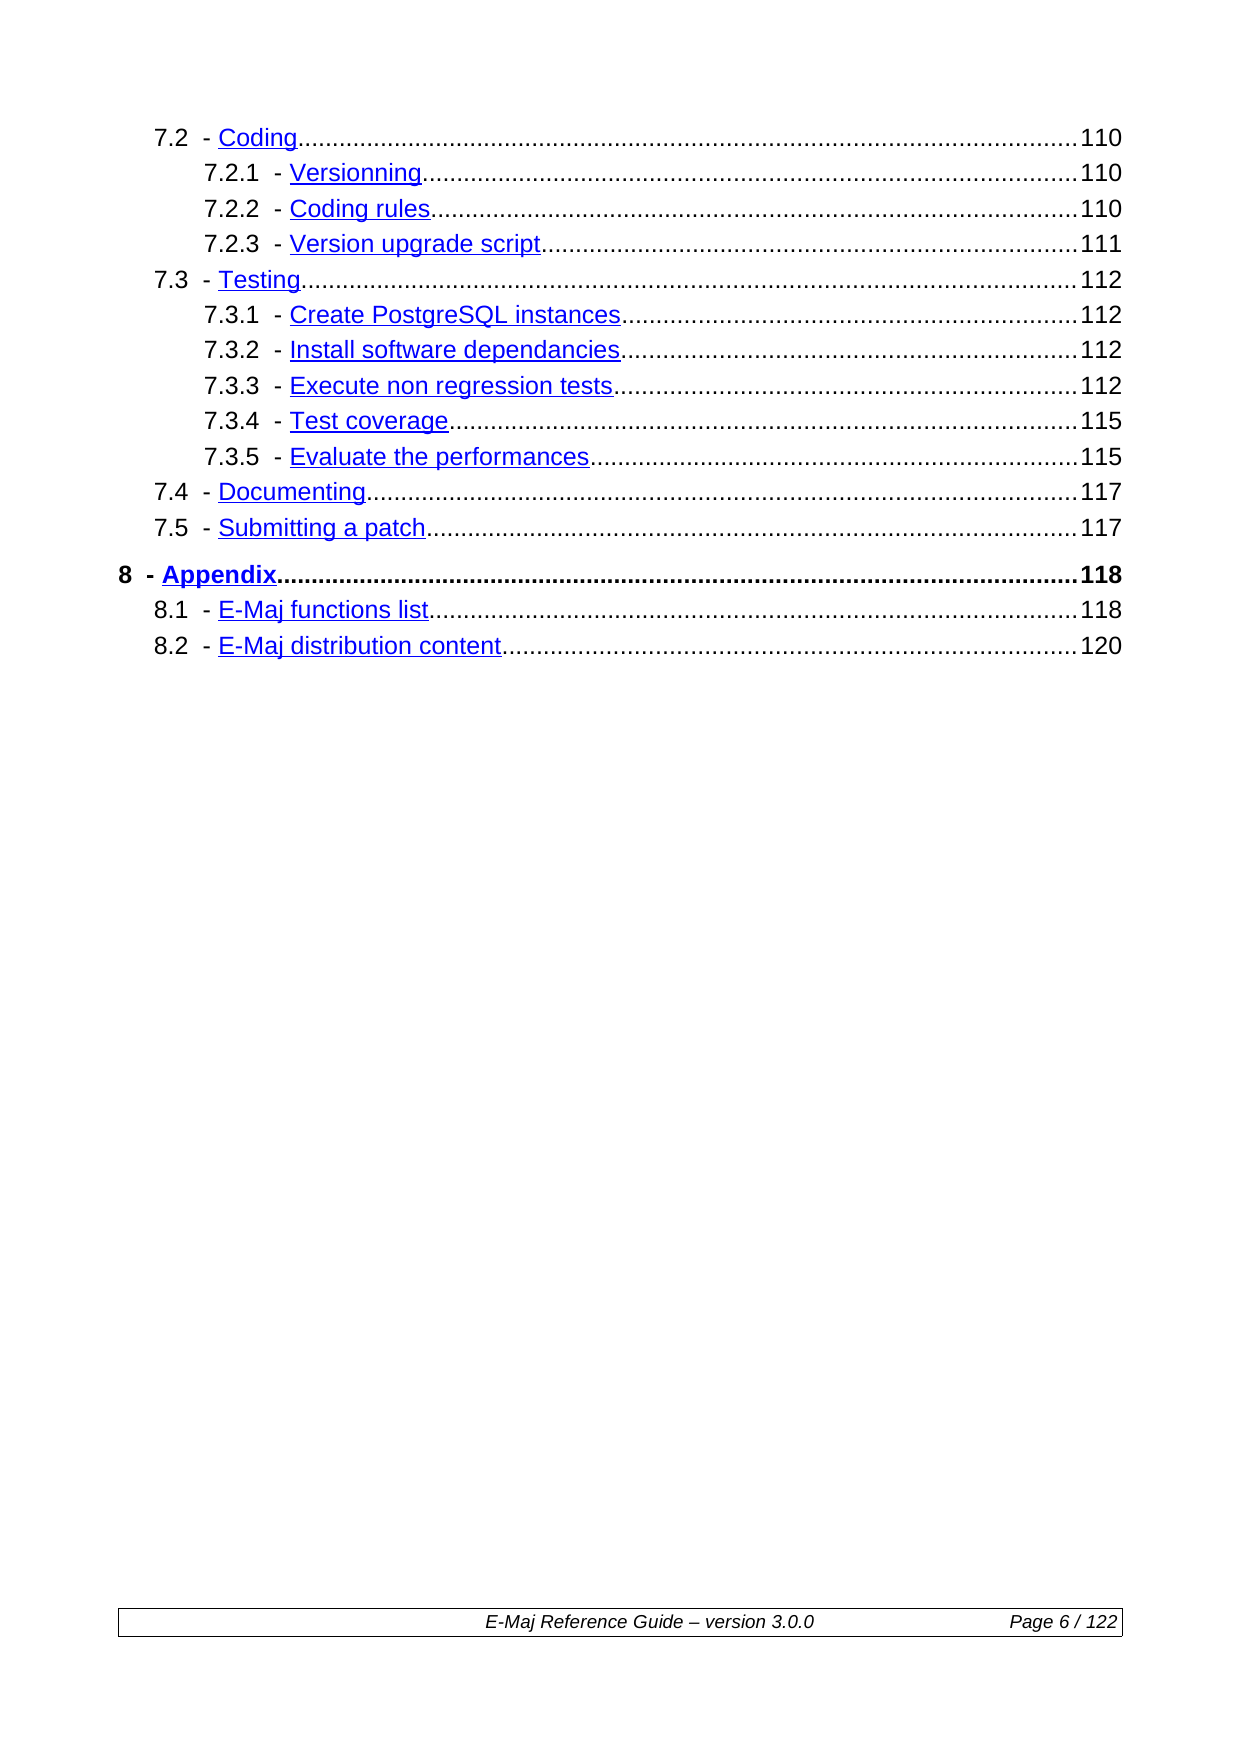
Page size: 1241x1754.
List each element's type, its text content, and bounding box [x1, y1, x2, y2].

text 7.2.3 - Version upgrade script 111 [168, 224, 1122, 260]
text 7.2.2 - Coding rules 110 [168, 189, 1122, 224]
text 7.3.1 - Create PostgreSQL instances 112 [168, 295, 1122, 331]
text 7.3.2 - Install software dependancies 112 [168, 331, 1122, 366]
text 7.2.1 - Versionning 110 [168, 153, 1122, 189]
text 7.2 - Coding 110 [118, 118, 1122, 153]
text 8 - Appendix 118 [118, 555, 1122, 590]
text 7.3 - Testing 112 [118, 260, 1122, 295]
text 7.3.5 - Evaluate the performances 115 [168, 437, 1122, 472]
text 7.3.3 - Execute non regression tests 112 [168, 366, 1122, 401]
text 7.5 - Submitting a patch 117 [118, 508, 1122, 543]
text 8.1 - E-Maj functions list 118 [118, 590, 1122, 626]
text 7.4 - Documenting 117 [118, 472, 1122, 508]
text 7.3.4 - Test coverage 115 [168, 401, 1122, 437]
text 8.2 - E-Maj distribution content 120 [118, 626, 1122, 661]
